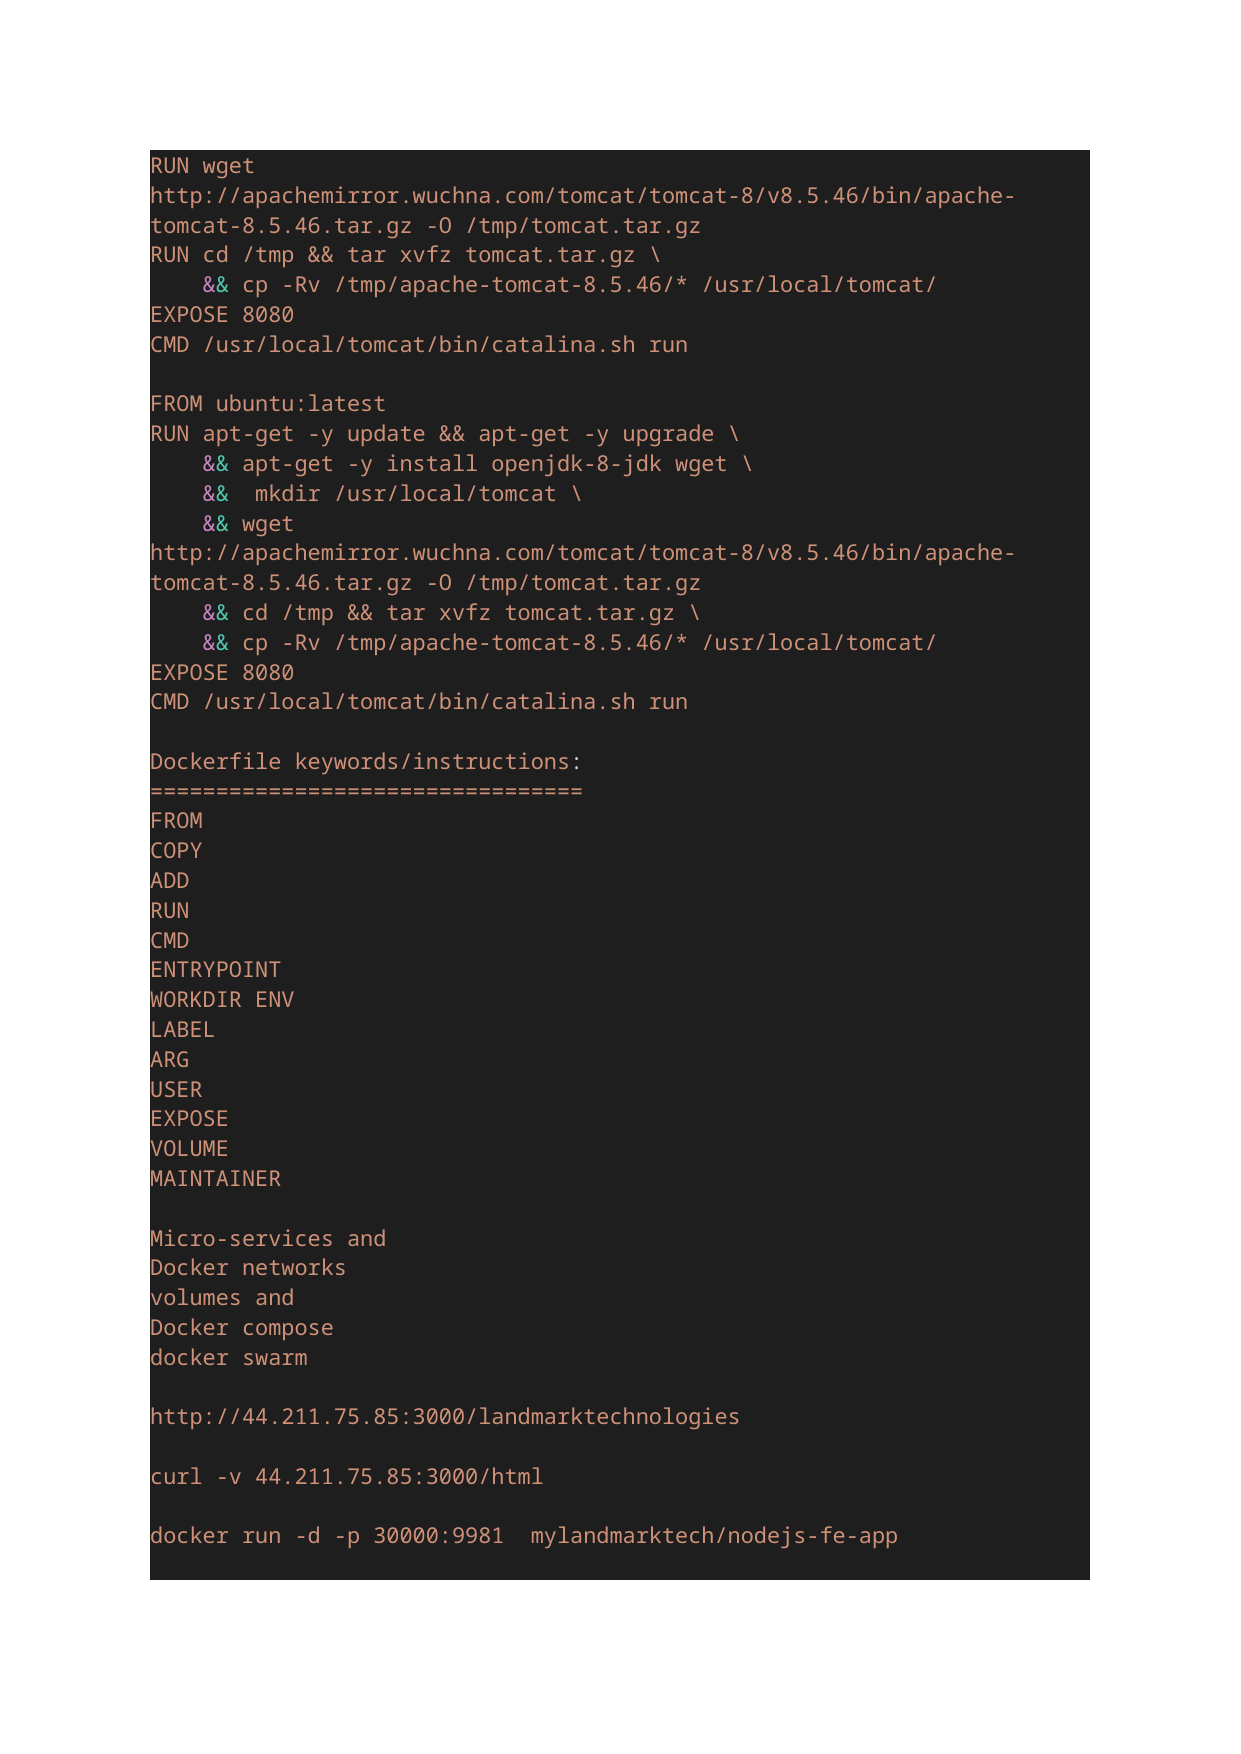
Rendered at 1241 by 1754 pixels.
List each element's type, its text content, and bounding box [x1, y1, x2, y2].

text volumes and [150, 1282, 1090, 1312]
text curl -v 44.211.75.85:3000/html [150, 1461, 1090, 1491]
text && cd /tmp && tar xvfz tomcat.tar.gz \ [150, 597, 1090, 627]
text EXPOSE 8080 [150, 656, 1090, 686]
text EXPOSE [150, 1103, 1090, 1133]
text CMD /usr/local/tomcat/bin/catalina.sh run [150, 329, 1090, 358]
text && mkdir /usr/local/tomcat \ [150, 478, 1090, 507]
text CMD /usr/local/tomcat/bin/catalina.sh run [150, 686, 1090, 716]
text && cp -Rv /tmp/apache-tomcat-8.5.46/* /usr/local/tomcat/ [150, 269, 1090, 299]
text ENTRYPOINT [150, 954, 1090, 984]
text VOLUME [150, 1133, 1090, 1163]
text CMD [150, 924, 1090, 954]
text EXPOSE 8080 [150, 299, 1090, 329]
text Dockerfile keywords/instructions: [150, 746, 1090, 776]
text LABEL [150, 1014, 1090, 1044]
text WORKDIR ENV [150, 984, 1090, 1014]
text ================================= [150, 776, 1090, 805]
text Micro-services and [150, 1222, 1090, 1252]
text Docker compose [150, 1312, 1090, 1342]
text RUN apt-get -y update && apt-get -y upgrade \ [150, 418, 1090, 448]
text ARG [150, 1044, 1090, 1073]
text FROM ubuntu:latest [150, 388, 1090, 418]
text RUN wget http://apachemirror.wuchna.com/tomcat/tomcat-8/v8.5.46/bin/apache-tomcat-8.5.46.tar.gz -O /tmp/tomcat.tar.gz [150, 150, 1090, 239]
text docker swarm [150, 1342, 1090, 1371]
text Docker networks [150, 1252, 1090, 1282]
text && apt-get -y install openjdk-8-jdk wget \ [150, 448, 1090, 478]
text RUN [150, 895, 1090, 924]
text RUN cd /tmp && tar xvfz tomcat.tar.gz \ [150, 239, 1090, 269]
text COPY [150, 835, 1090, 865]
text ADD [150, 865, 1090, 895]
text USER [150, 1073, 1090, 1103]
text MAINTAINER [150, 1163, 1090, 1193]
text && cp -Rv /tmp/apache-tomcat-8.5.46/* /usr/local/tomcat/ [150, 627, 1090, 656]
text docker run -d -p 30000:9981 mylandmarktech/nodejs-fe-app [150, 1520, 1090, 1550]
text && wget http://apachemirror.wuchna.com/tomcat/tomcat-8/v8.5.46/bin/apache-tomcat-8.5.46.tar.gz -O /tmp/tomcat.tar.gz [150, 507, 1090, 597]
text http://44.211.75.85:3000/landmarktechnologies [150, 1401, 1090, 1431]
text FROM [150, 805, 1090, 835]
